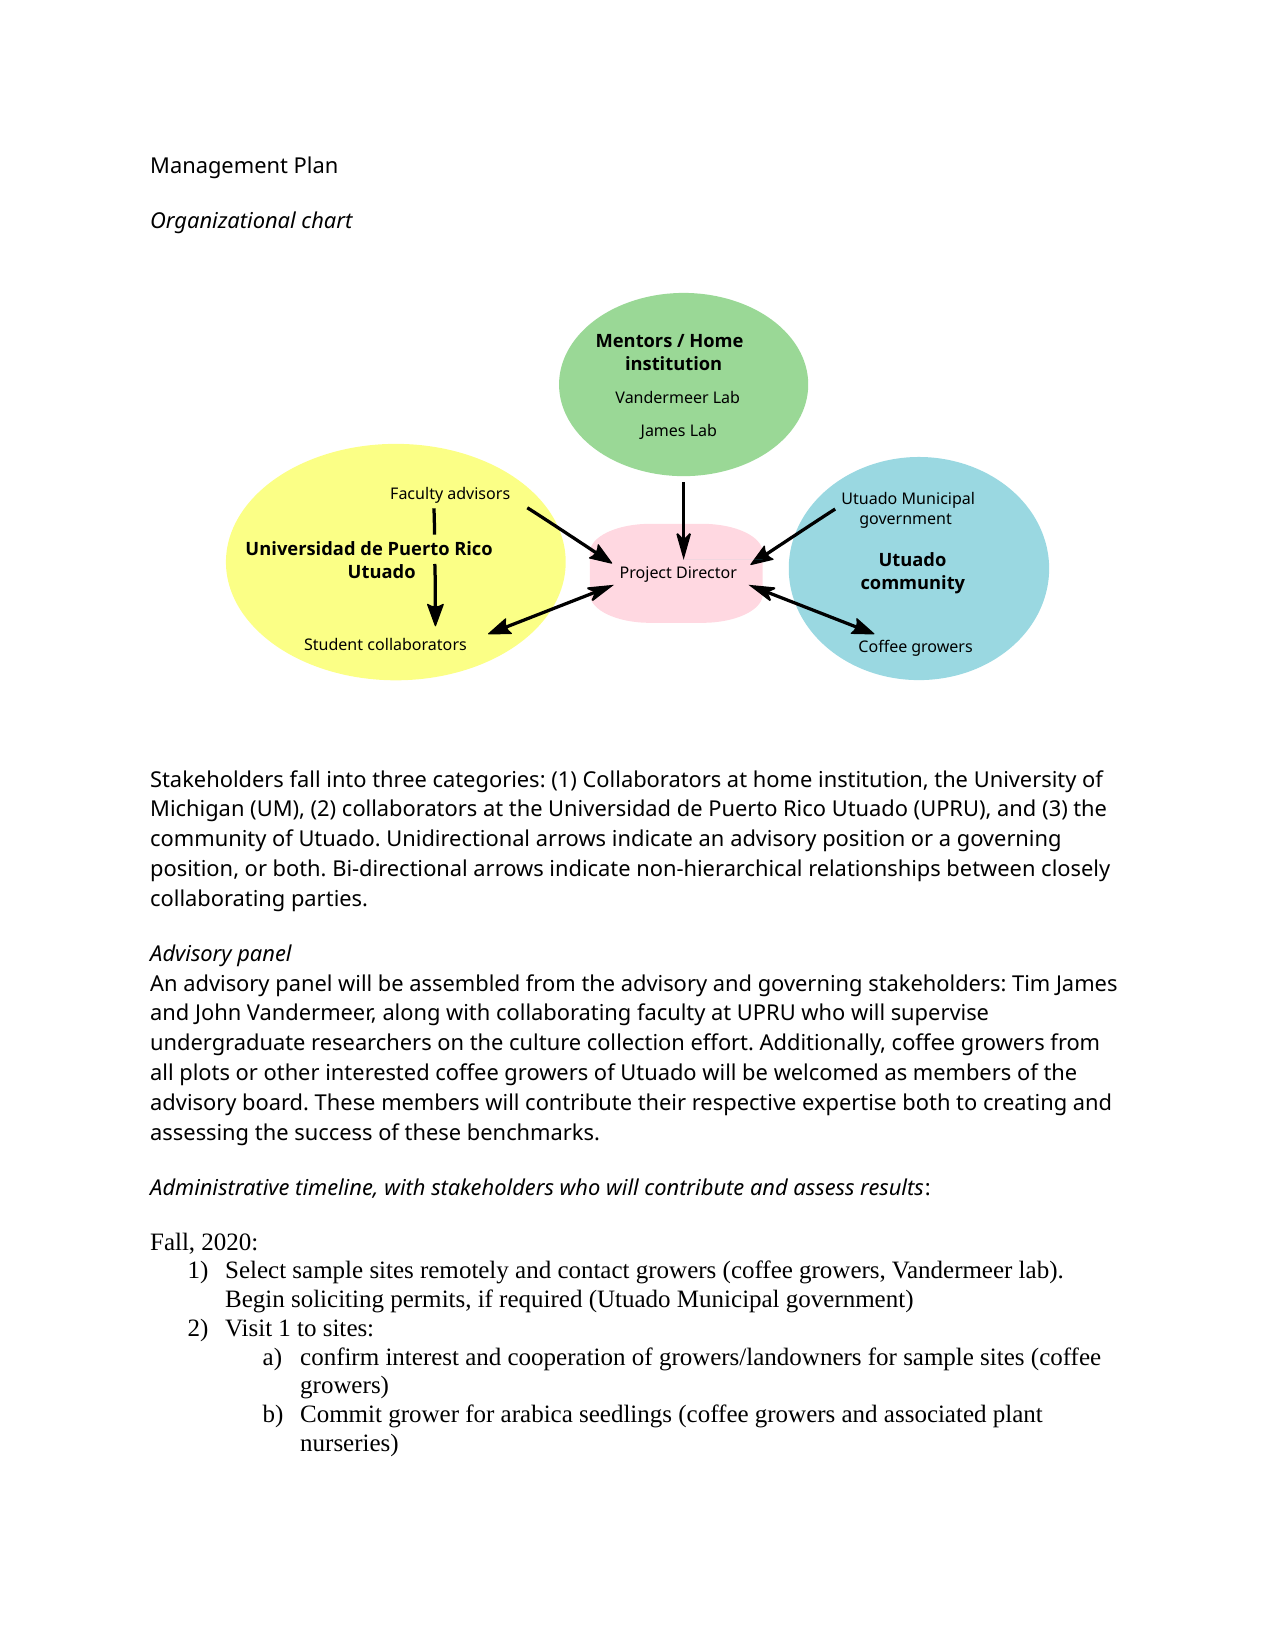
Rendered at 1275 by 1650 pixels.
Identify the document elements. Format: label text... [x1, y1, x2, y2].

list Commit grower for arabica seedlings (coffee growers and associated plant nurseries) [262, 1399, 1125, 1457]
list confirm interest and cooperation of growers/landowners for sample sites (coffee growers) [262, 1342, 1125, 1399]
text Fall, 2020: [150, 1227, 1125, 1255]
text Stakeholders fall into three categories: (1) Collaborators at home institution, the University of Michigan (UM), (2) collaborators at the Universidad de Puerto Rico Utuado (UPRU), and (3) the community of Utuado. Unidirectional arrows indicate an advisory position or a governing position, or both. Bi-directional arrows indicate non-hierarchical relationships between closely collaborating parties. [150, 764, 1125, 913]
text Administrative timeline, with stakeholders who will contribute and assess results: [150, 1172, 1125, 1201]
text Organizational chart [150, 205, 1125, 235]
text An advisory panel will be assembled from the advisory and governing stakeholders: Tim James and John Vandermeer, along with collaborating faculty at UPRU who will supervise undergraduate researchers on the culture collection effort. Additionally, coffee growers from all plots or other interested coffee growers of Utuado will be welcomed as members of the advisory board. These members will contribute their respective expertise both to creating and assessing the success of these benchmarks. [150, 968, 1125, 1146]
list Visit 1 to sites: [187, 1313, 1125, 1342]
text Management Plan [150, 150, 1125, 180]
text Advisory panel [150, 938, 1125, 968]
list Select sample sites remotely and contact growers (coffee growers, Vandermeer lab). Begin soliciting permits, if required (Utuado Municipal government) [187, 1255, 1125, 1313]
